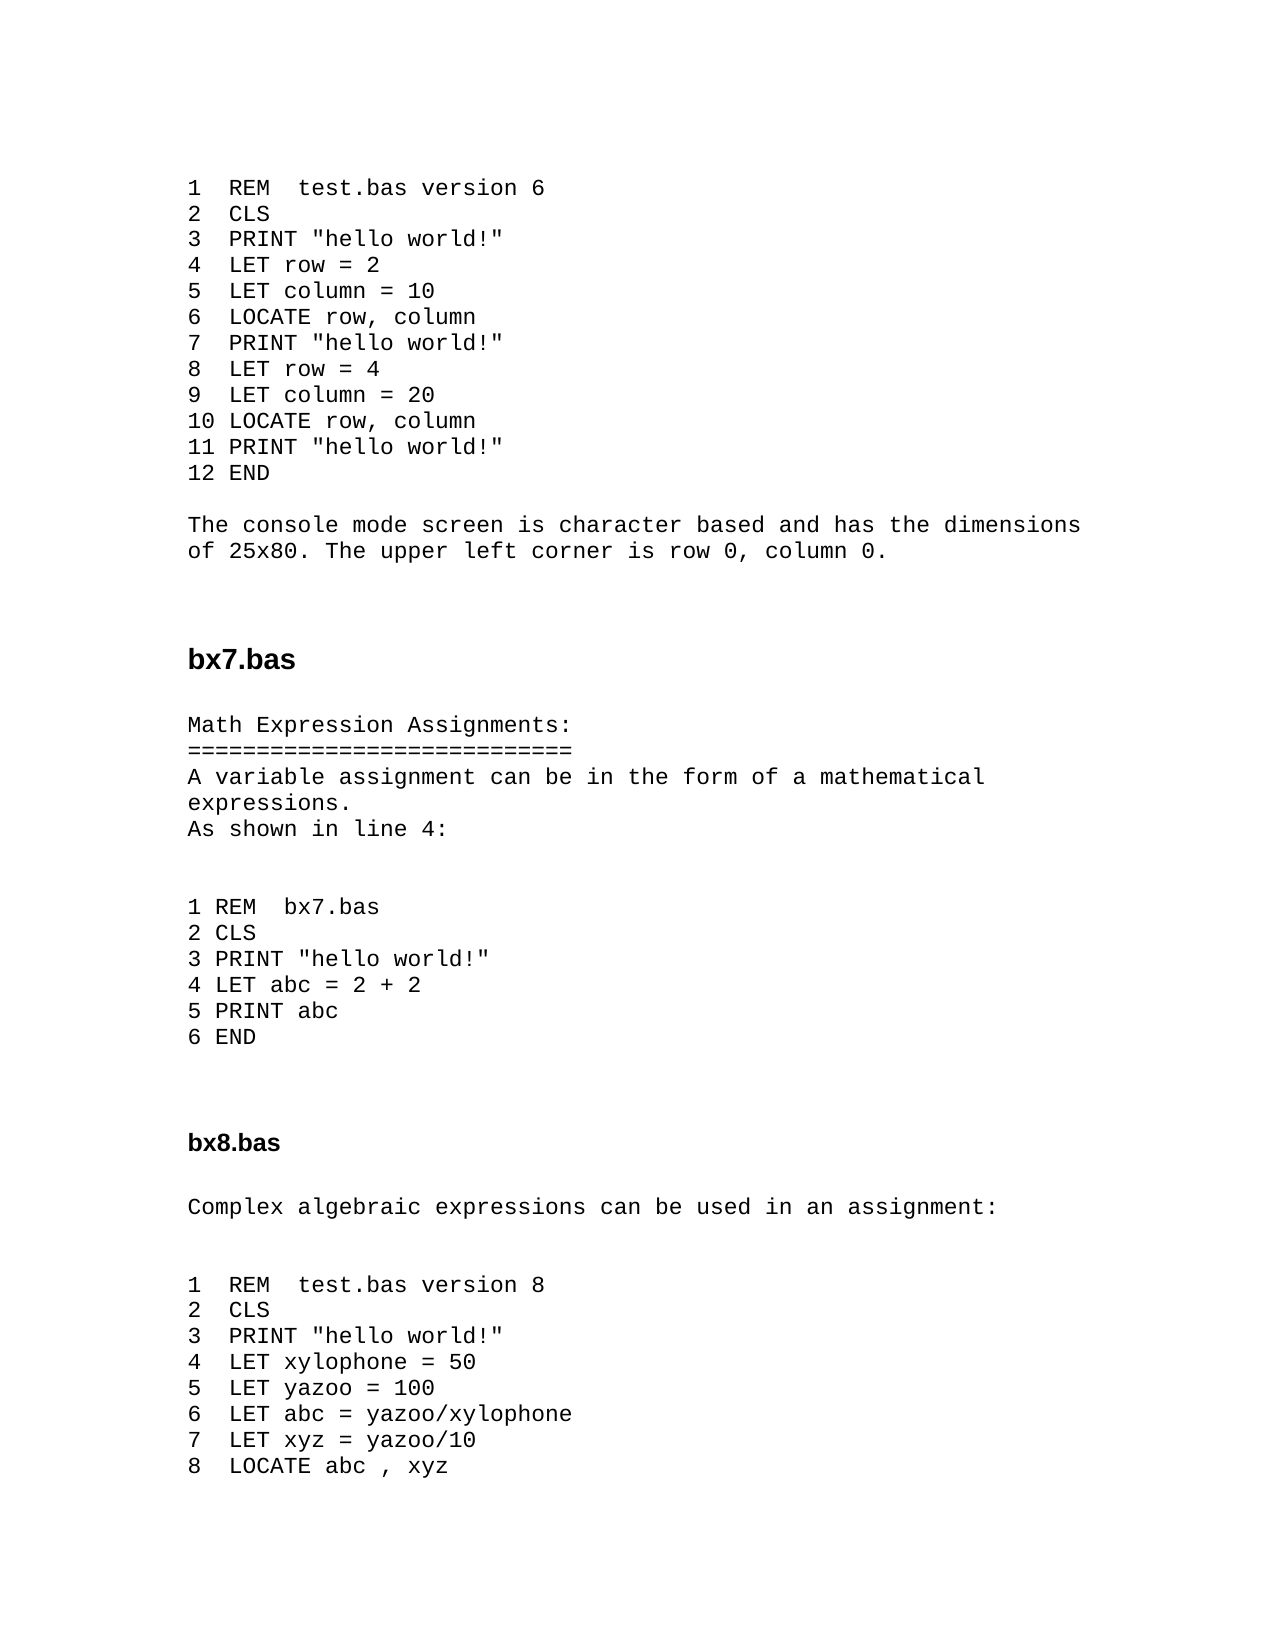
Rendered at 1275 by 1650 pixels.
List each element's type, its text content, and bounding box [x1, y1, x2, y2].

text 6 LOCATE row, column [187, 306, 1087, 332]
text 2 CLS [187, 921, 1087, 947]
text 5 PRINT abc [187, 999, 1087, 1025]
text 2 CLS [187, 1299, 1087, 1325]
text Complex algebraic expressions can be used in an assignment: [187, 1195, 1087, 1221]
text 5 LET yazoo = 100 [187, 1377, 1087, 1403]
text 8 LET row = 4 [187, 357, 1087, 383]
text 6 LET abc = yazoo/xylophone [187, 1403, 1087, 1428]
text A variable assignment can be in the form of a mathematical expressions. [187, 766, 1087, 818]
text 4 LET row = 2 [187, 254, 1087, 280]
text 12 END [187, 461, 1087, 487]
text Math Expression Assignments: [187, 714, 1087, 740]
text 8 LOCATE abc , xyz [187, 1454, 1087, 1480]
text 5 LET column = 10 [187, 280, 1087, 306]
text 6 END [187, 1025, 1087, 1051]
text 4 LET xylophone = 50 [187, 1351, 1087, 1377]
text 2 CLS [187, 202, 1087, 228]
text 10 LOCATE row, column [187, 409, 1087, 435]
text 7 PRINT "hello world!" [187, 332, 1087, 357]
text 9 LET column = 20 [187, 383, 1087, 409]
subtitle bx8.bas [187, 1128, 1087, 1157]
text 11 PRINT "hello world!" [187, 435, 1087, 461]
subtitle bx7.bas [187, 642, 1087, 675]
text As shown in line 4: [187, 818, 1087, 843]
text 4 LET abc = 2 + 2 [187, 973, 1087, 999]
text 7 LET xyz = yazoo/10 [187, 1428, 1087, 1454]
text 3 PRINT "hello world!" [187, 1325, 1087, 1351]
text 1 REM test.bas version 8 [187, 1273, 1087, 1299]
text 3 PRINT "hello world!" [187, 228, 1087, 254]
text ============================ [187, 740, 1087, 766]
text 1 REM bx7.bas [187, 895, 1087, 921]
text The console mode screen is character based and has the dimensions of 25x80. The upper left corner is row 0, column 0. [187, 513, 1087, 565]
text 3 PRINT "hello world!" [187, 947, 1087, 973]
text 1 REM test.bas version 6 [187, 176, 1087, 202]
